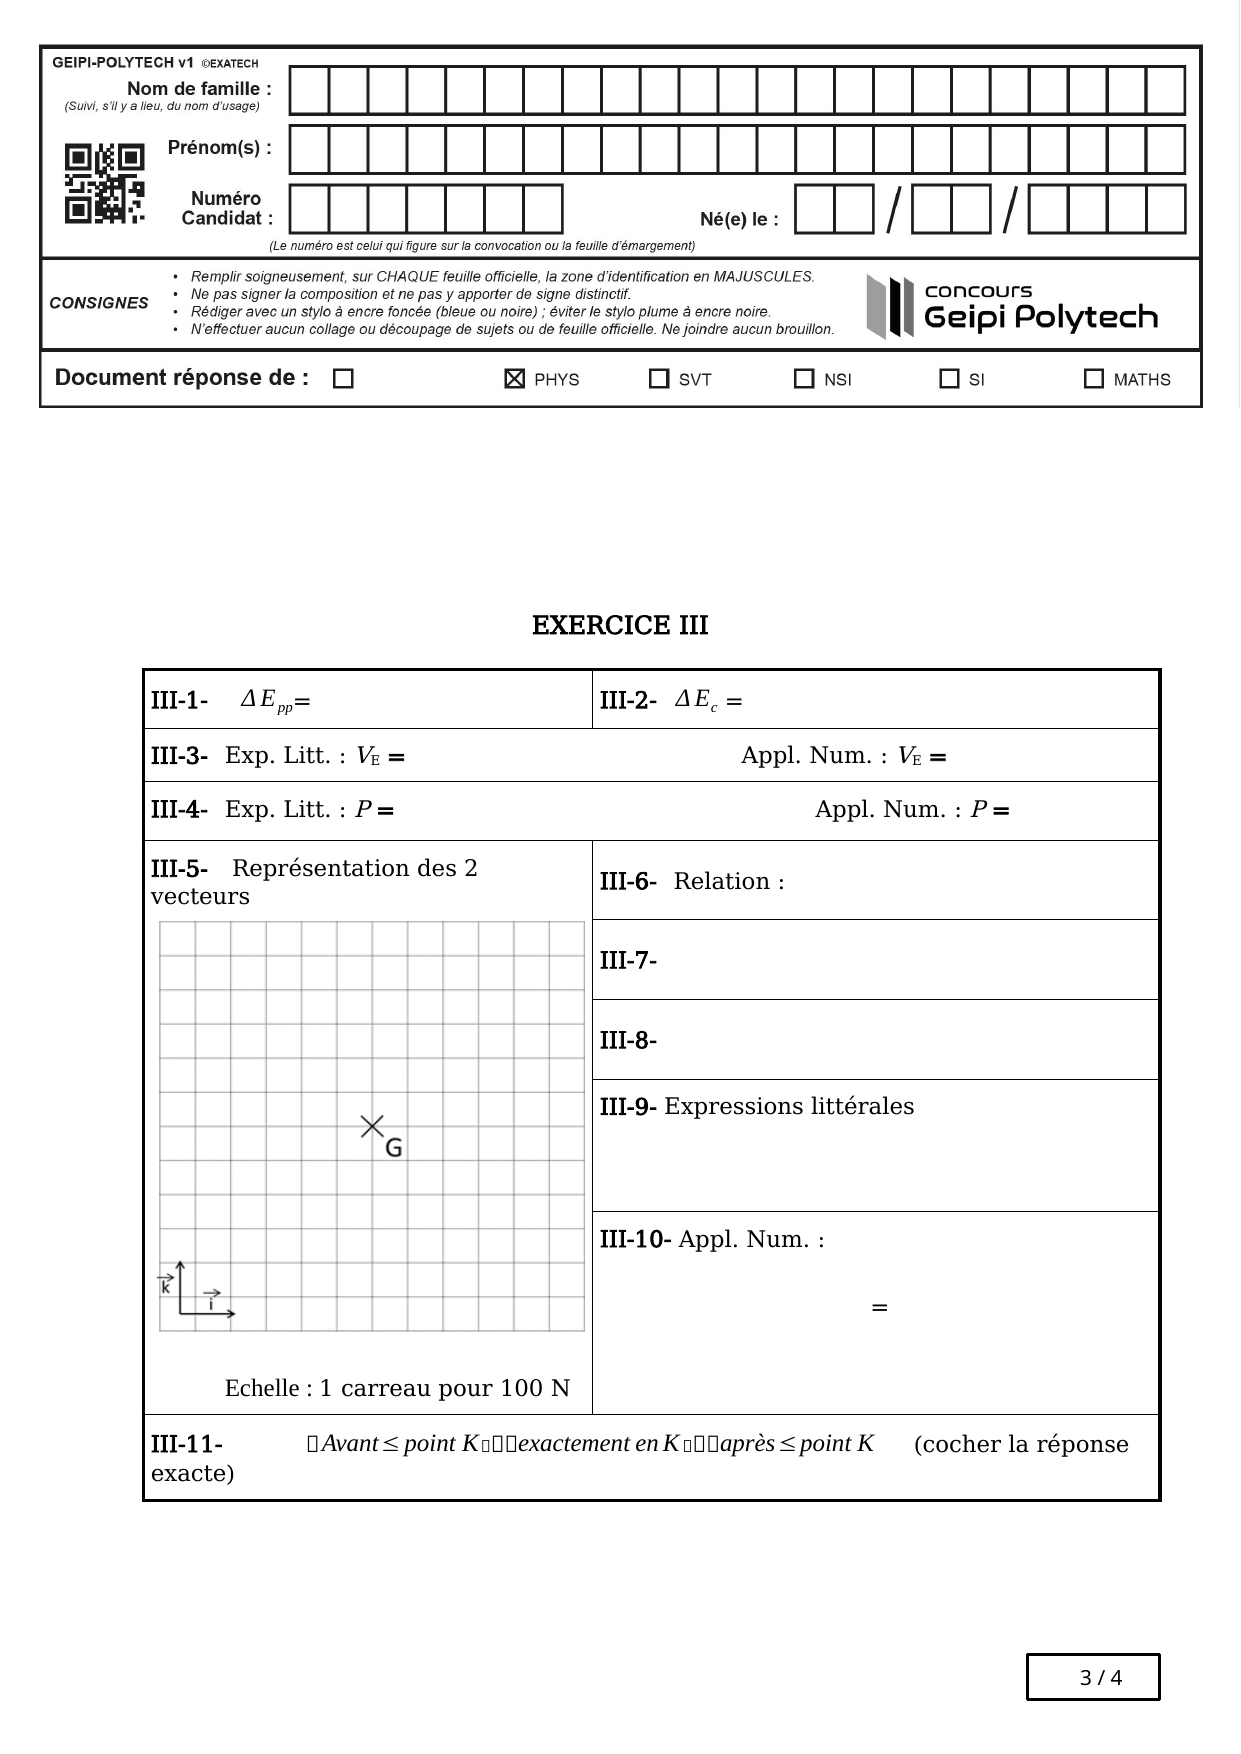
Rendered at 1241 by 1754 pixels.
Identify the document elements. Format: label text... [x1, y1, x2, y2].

table_cell III-8- [593, 1000, 1158, 1078]
table_cell III-11-  (cocher la réponse exacte) [145, 1415, 1158, 1499]
table_cell III-7- [593, 920, 1158, 999]
table_cell III-5- Représentation des 2 vecteurs Echelle : 1 carreau pour 100 N [145, 841, 592, 1414]
table_header III-2- = [593, 671, 1158, 727]
table_cell III-9- Expressions littérales [593, 1080, 1158, 1211]
table_cell III-3- Exp. Litt. : VE = Appl. Num. : VE = [145, 729, 1158, 781]
table_cell III-6- Relation : [593, 841, 1158, 919]
picture [150, 921, 585, 1332]
text EXERCICE III [118, 609, 1122, 639]
picture [0, 0, 1240, 408]
table_header III-1- = [145, 671, 592, 727]
table_cell III-10- Appl. Num. : = [593, 1212, 1158, 1414]
table_cell III-4- Exp. Litt. : P = Appl. Num. : P = [145, 782, 1158, 840]
